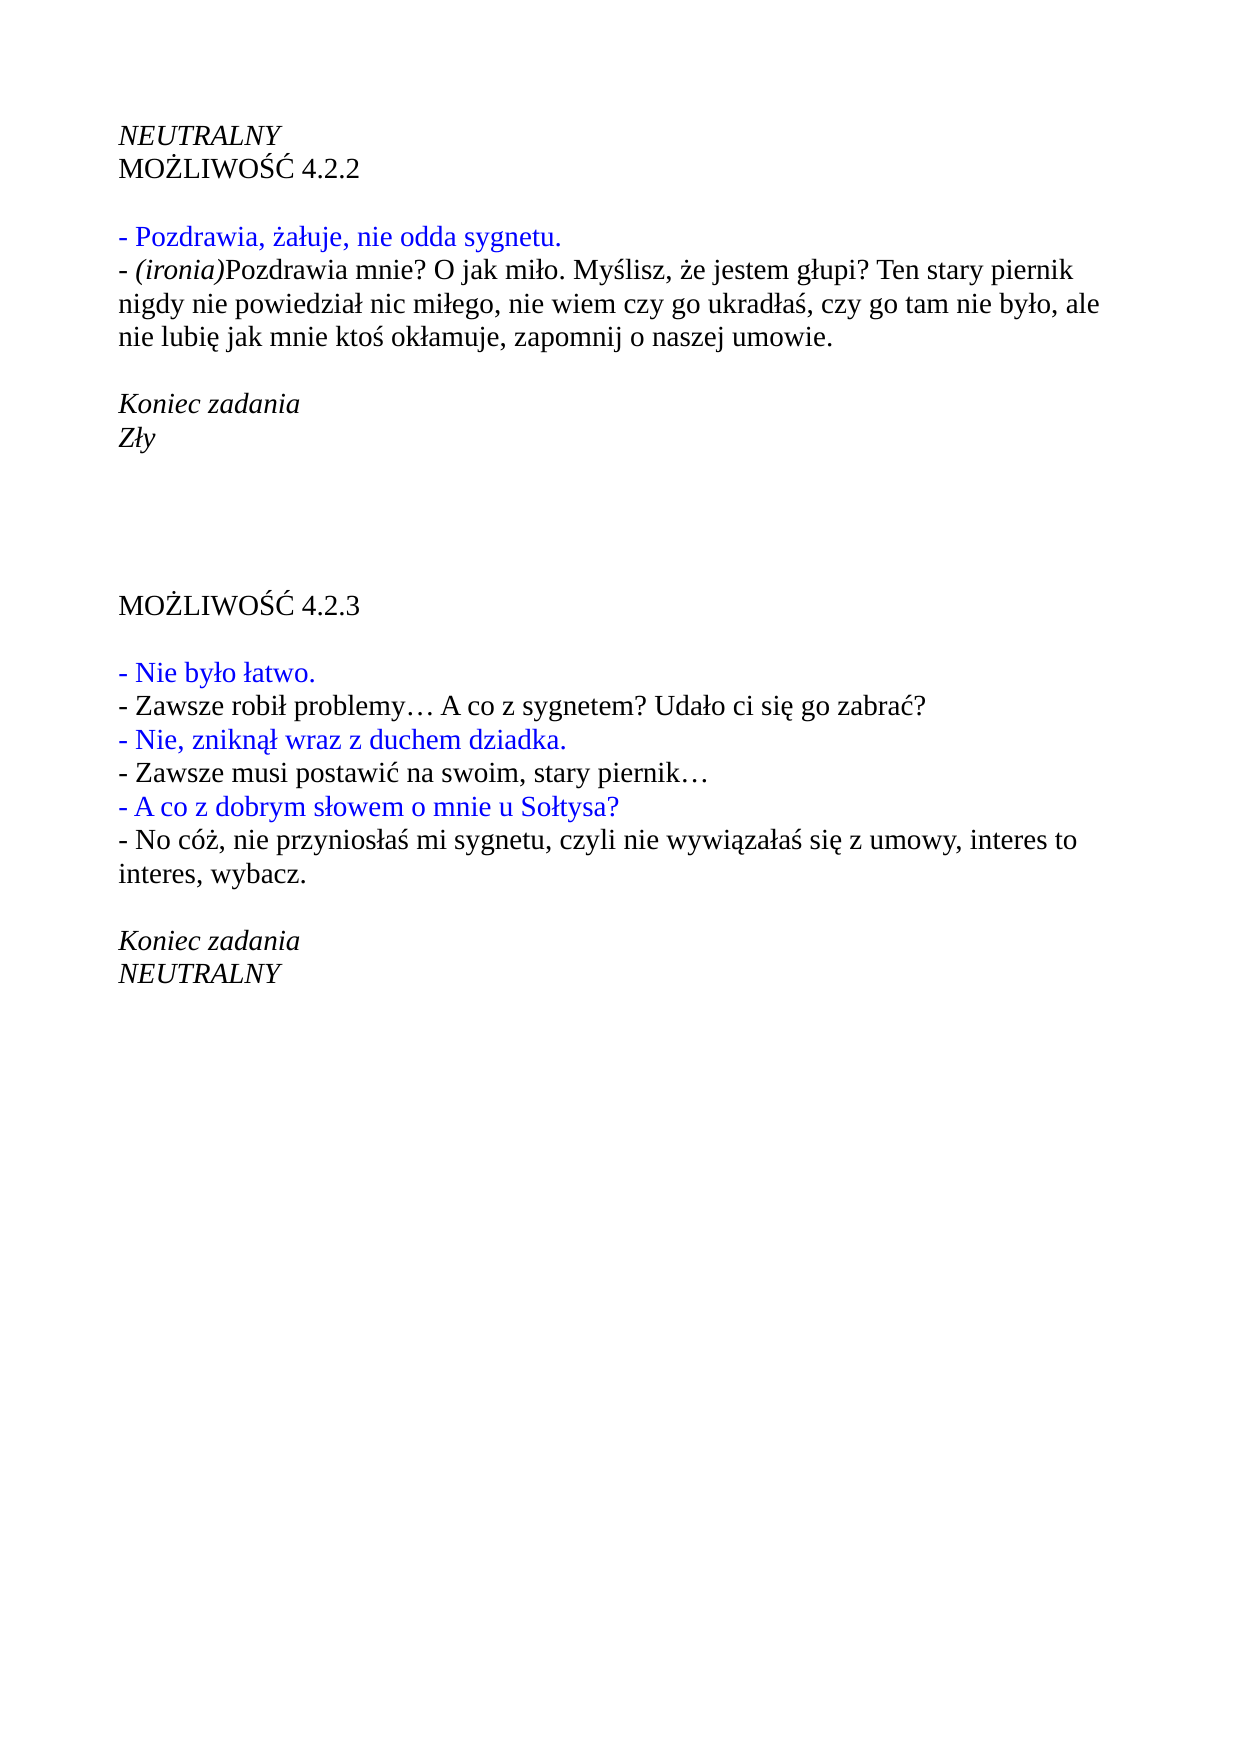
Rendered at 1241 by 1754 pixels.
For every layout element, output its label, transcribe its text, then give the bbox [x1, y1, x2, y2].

text - Nie było łatwo. [118, 655, 1122, 688]
text - (ironia)Pozdrawia mnie? O jak miło. Myślisz, że jestem głupi? Ten stary piernik nigdy nie powiedział nic miłego, nie wiem czy go ukradłaś, czy go tam nie było, ale nie lubię jak mnie ktoś okłamuje, zapomnij o naszej umowie. [118, 252, 1122, 353]
text - No cóż, nie przyniosłaś mi sygnetu, czyli nie wywiązałaś się z umowy, interes to interes, wybacz. [118, 822, 1122, 889]
text Zły [118, 420, 1122, 453]
text - Nie, zniknął wraz z duchem dziadka. [118, 722, 1122, 755]
text - Zawsze musi postawić na swoim, stary piernik… [118, 755, 1122, 789]
text - Pozdrawia, żałuje, nie odda sygnetu. [118, 219, 1122, 252]
text Koniec zadania [118, 386, 1122, 420]
text MOŻLIWOŚĆ 4.2.2 [118, 152, 1122, 185]
text - Zawsze robił problemy… A co z sygnetem? Udało ci się go zabrać? [118, 688, 1122, 722]
text - A co z dobrym słowem o mnie u Sołtysa? [118, 789, 1122, 822]
text NEUTRALNY [118, 957, 1122, 990]
text NEUTRALNY [118, 118, 1122, 152]
text MOŻLIWOŚĆ 4.2.3 [118, 588, 1122, 621]
text Koniec zadania [118, 923, 1122, 957]
